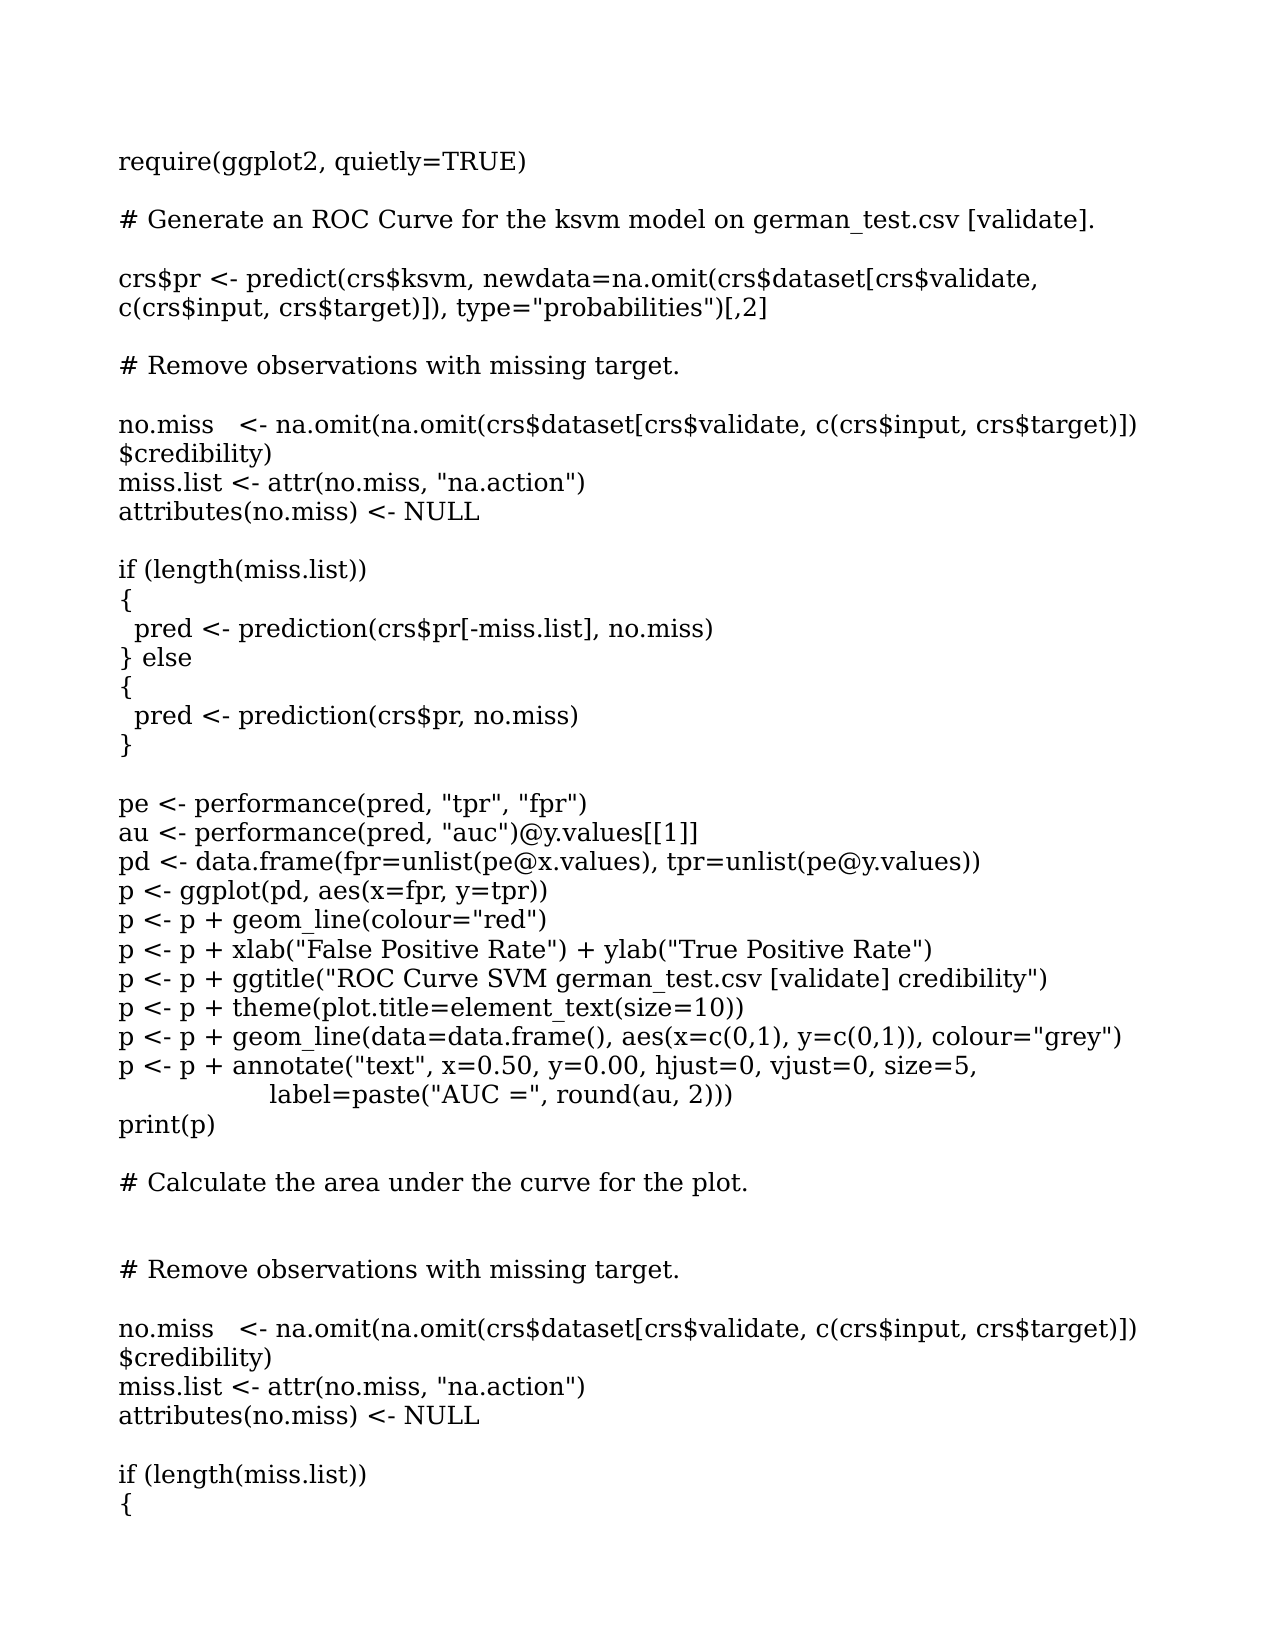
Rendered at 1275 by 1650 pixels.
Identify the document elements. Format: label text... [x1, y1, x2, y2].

text require(ggplot2, quietly=TRUE) [118, 147, 1157, 176]
text p <- p + geom_line(data=data.frame(), aes(x=c(0,1), y=c(0,1)), colour="grey") [118, 1022, 1157, 1051]
text attributes(no.miss) <- NULL [118, 1401, 1157, 1431]
text miss.list <- attr(no.miss, "na.action") [118, 468, 1157, 497]
text print(p) [118, 1110, 1157, 1139]
text au <- performance(pred, "auc")@y.values[[1]] [118, 818, 1157, 847]
text # Generate an ROC Curve for the ksvm model on german_test.csv [validate]. [118, 206, 1157, 235]
text no.miss <- na.omit(na.omit(crs$dataset[crs$validate, c(crs$input, crs$target)])$credibility) [118, 410, 1157, 468]
text pred <- prediction(crs$pr, no.miss) [118, 701, 1157, 731]
text { [118, 585, 1157, 614]
text p <- p + geom_line(colour="red") [118, 906, 1157, 935]
text pred <- prediction(crs$pr[-miss.list], no.miss) [118, 614, 1157, 643]
text p <- p + xlab("False Positive Rate") + ylab("True Positive Rate") [118, 935, 1157, 964]
text p <- p + annotate("text", x=0.50, y=0.00, hjust=0, vjust=0, size=5, [118, 1051, 1157, 1081]
text label=paste("AUC =", round(au, 2))) [118, 1081, 1157, 1110]
text no.miss <- na.omit(na.omit(crs$dataset[crs$validate, c(crs$input, crs$target)])$credibility) [118, 1314, 1157, 1372]
text p <- p + theme(plot.title=element_text(size=10)) [118, 993, 1157, 1022]
text # Calculate the area under the curve for the plot. [118, 1168, 1157, 1197]
text # Remove observations with missing target. [118, 1256, 1157, 1285]
text if (length(miss.list)) [118, 556, 1157, 585]
text pe <- performance(pred, "tpr", "fpr") [118, 789, 1157, 818]
text p <- ggplot(pd, aes(x=fpr, y=tpr)) [118, 876, 1157, 906]
text attributes(no.miss) <- NULL [118, 497, 1157, 526]
text } [118, 731, 1157, 760]
text pd <- data.frame(fpr=unlist(pe@x.values), tpr=unlist(pe@y.values)) [118, 847, 1157, 876]
text crs$pr <- predict(crs$ksvm, newdata=na.omit(crs$dataset[crs$validate, c(crs$input, crs$target)]), type="probabilities")[,2] [118, 264, 1157, 322]
text if (length(miss.list)) [118, 1460, 1157, 1489]
text miss.list <- attr(no.miss, "na.action") [118, 1372, 1157, 1401]
text { [118, 1489, 1157, 1518]
text } else [118, 643, 1157, 672]
text { [118, 672, 1157, 701]
text p <- p + ggtitle("ROC Curve SVM german_test.csv [validate] credibility") [118, 964, 1157, 993]
text # Remove observations with missing target. [118, 351, 1157, 381]
